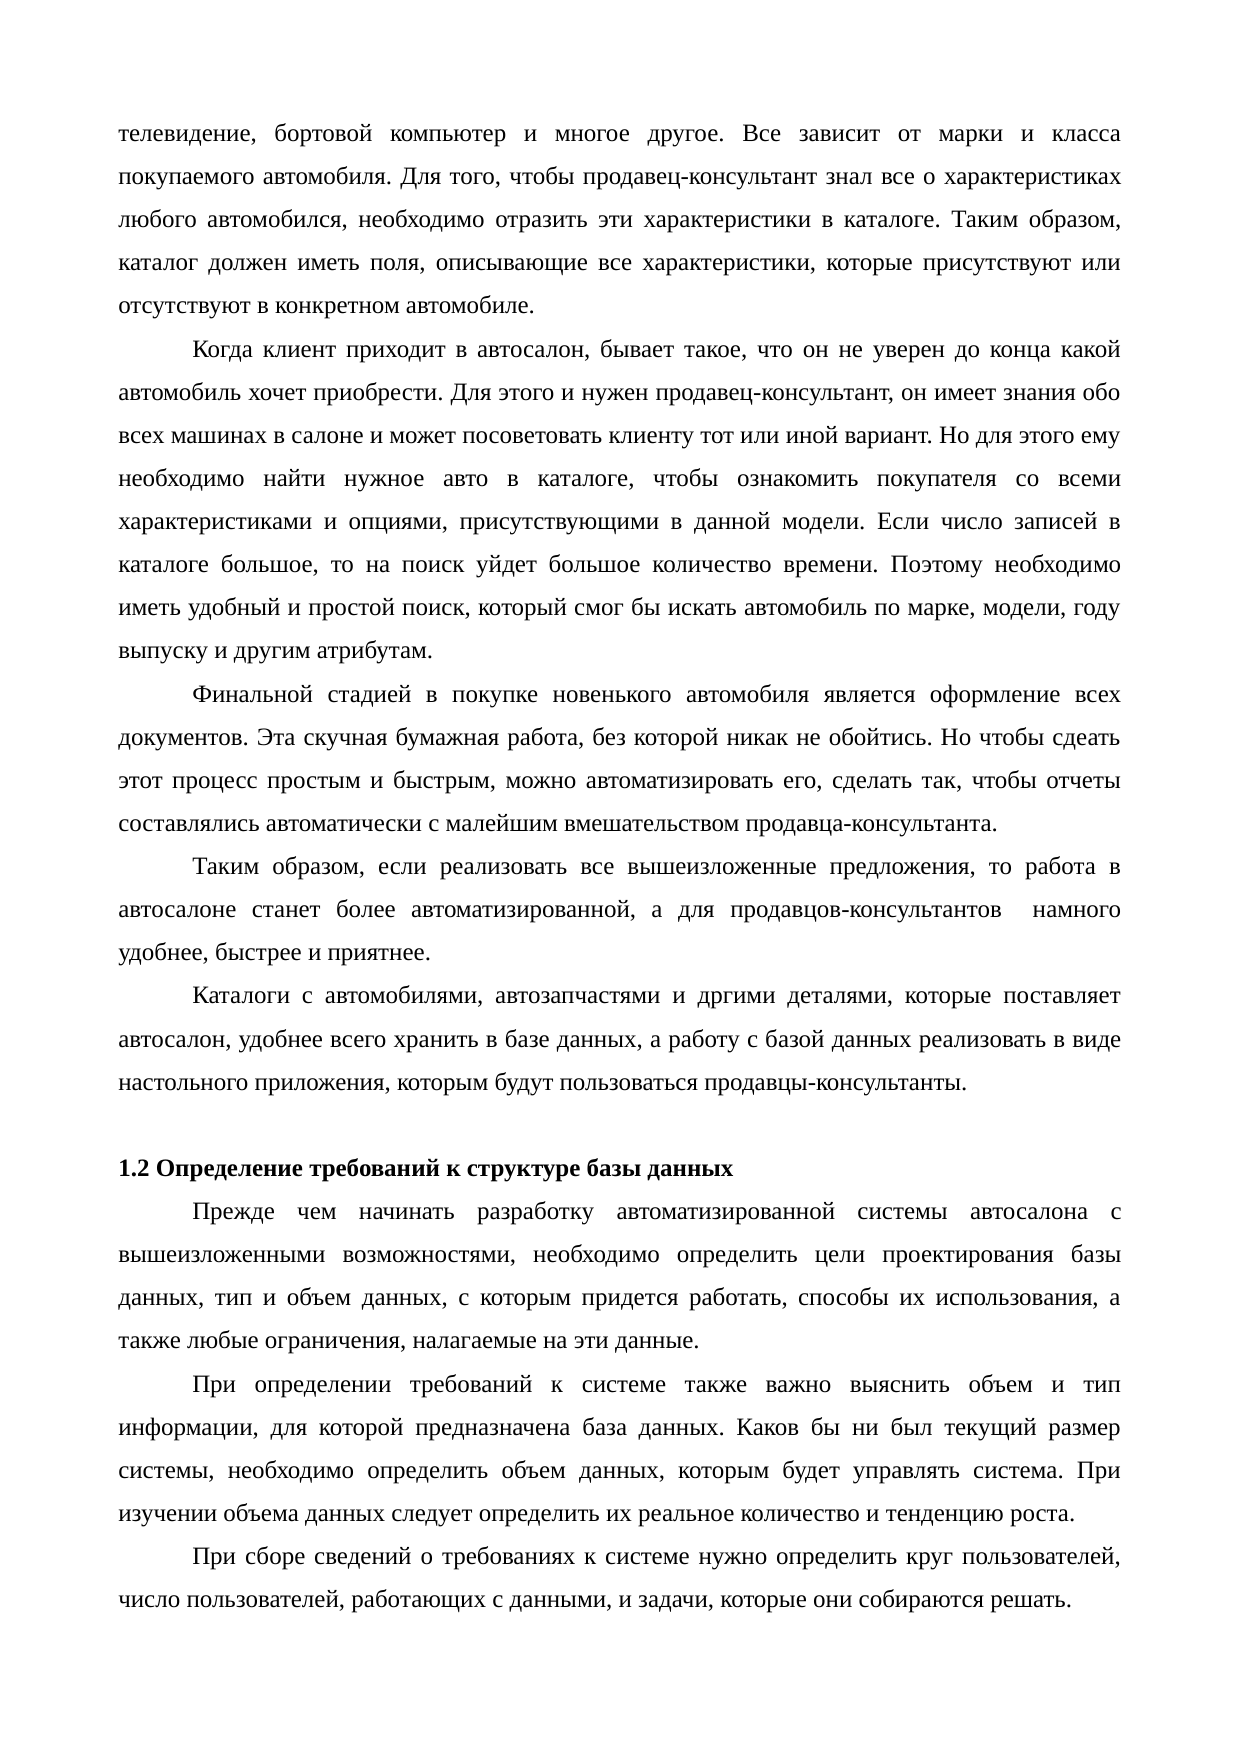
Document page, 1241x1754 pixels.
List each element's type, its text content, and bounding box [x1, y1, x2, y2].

text Каталоги с автомобилями, автозапчастями и дргими деталями, которые поставляет автосалон, удобнее всего хранить в базе данных, а работу с базой данных реализовать в виде настольного приложения, которым будут пользоваться продавцы-консультанты. [118, 981, 1122, 1096]
text Таким образом, если реализовать все вышеизложенные предложения, то работа в автосалоне станет более автоматизированной, а для продавцов-консультантов намного удобнее, быстрее и приятнее. [118, 851, 1122, 966]
text При сборе сведений о требованиях к системе нужно определить круг пользователей, число пользователей, работающих с данными, и задачи, которые они собираются решать. [118, 1541, 1122, 1613]
text Прежде чем начинать разработку автоматизированной системы автосалона с вышеизложенными возможностями, необходимо определить цели проектирования базы данных, тип и объем данных, с которым придется работать, способы их использования, а также любые ограничения, налагаемые на эти данные. [118, 1196, 1122, 1354]
text телевидение, бортовой компьютер и многое другое. Все зависит от марки и класса покупаемого автомобиля. Для того, чтобы продавец-консультант знал все о характеристиках любого автомобился, необходимо отразить эти характеристики в каталоге. Таким образом, каталог должен иметь поля, описывающие все характеристики, которые присутствуют или отсутствуют в конкретном автомобиле. [118, 118, 1122, 319]
text При определении требований к системе также важно выяснить объем и тип информации, для которой предназначена база данных. Каков бы ни был текущий размер системы, необходимо определить объем данных, которым будет управлять система. При изучении объема данных следует определить их реальное количество и тенденцию роста. [118, 1369, 1122, 1527]
text Когда клиент приходит в автосалон, бывает такое, что он не уверен до конца какой автомобиль хочет приобрести. Для этого и нужен продавец-консультант, он имеет знания обо всех машинах в салоне и может посоветовать клиенту тот или иной вариант. Но для этого ему необходимо найти нужное авто в каталоге, чтобы ознакомить покупателя со всеми характеристиками и опциями, присутствующими в данной модели. Если число записей в каталоге большое, то на поиск уйдет большое количество времени. Поэтому необходимо иметь удобный и простой поиск, который смог бы искать автомобиль по марке, модели, году выпуску и другим атрибутам. [118, 334, 1122, 664]
text Финальной стадией в покупке новенького автомобиля является оформление всех документов. Эта скучная бумажная работа, без которой никак не обойтись. Но чтобы сдеать этот процесс простым и быстрым, можно автоматизировать его, сделать так, чтобы отчеты составлялись автоматически с малейшим вмешательством продавца-консультанта. [118, 679, 1122, 837]
subtitle 1.2 Определение требований к структуре базы данных [118, 1153, 1122, 1182]
